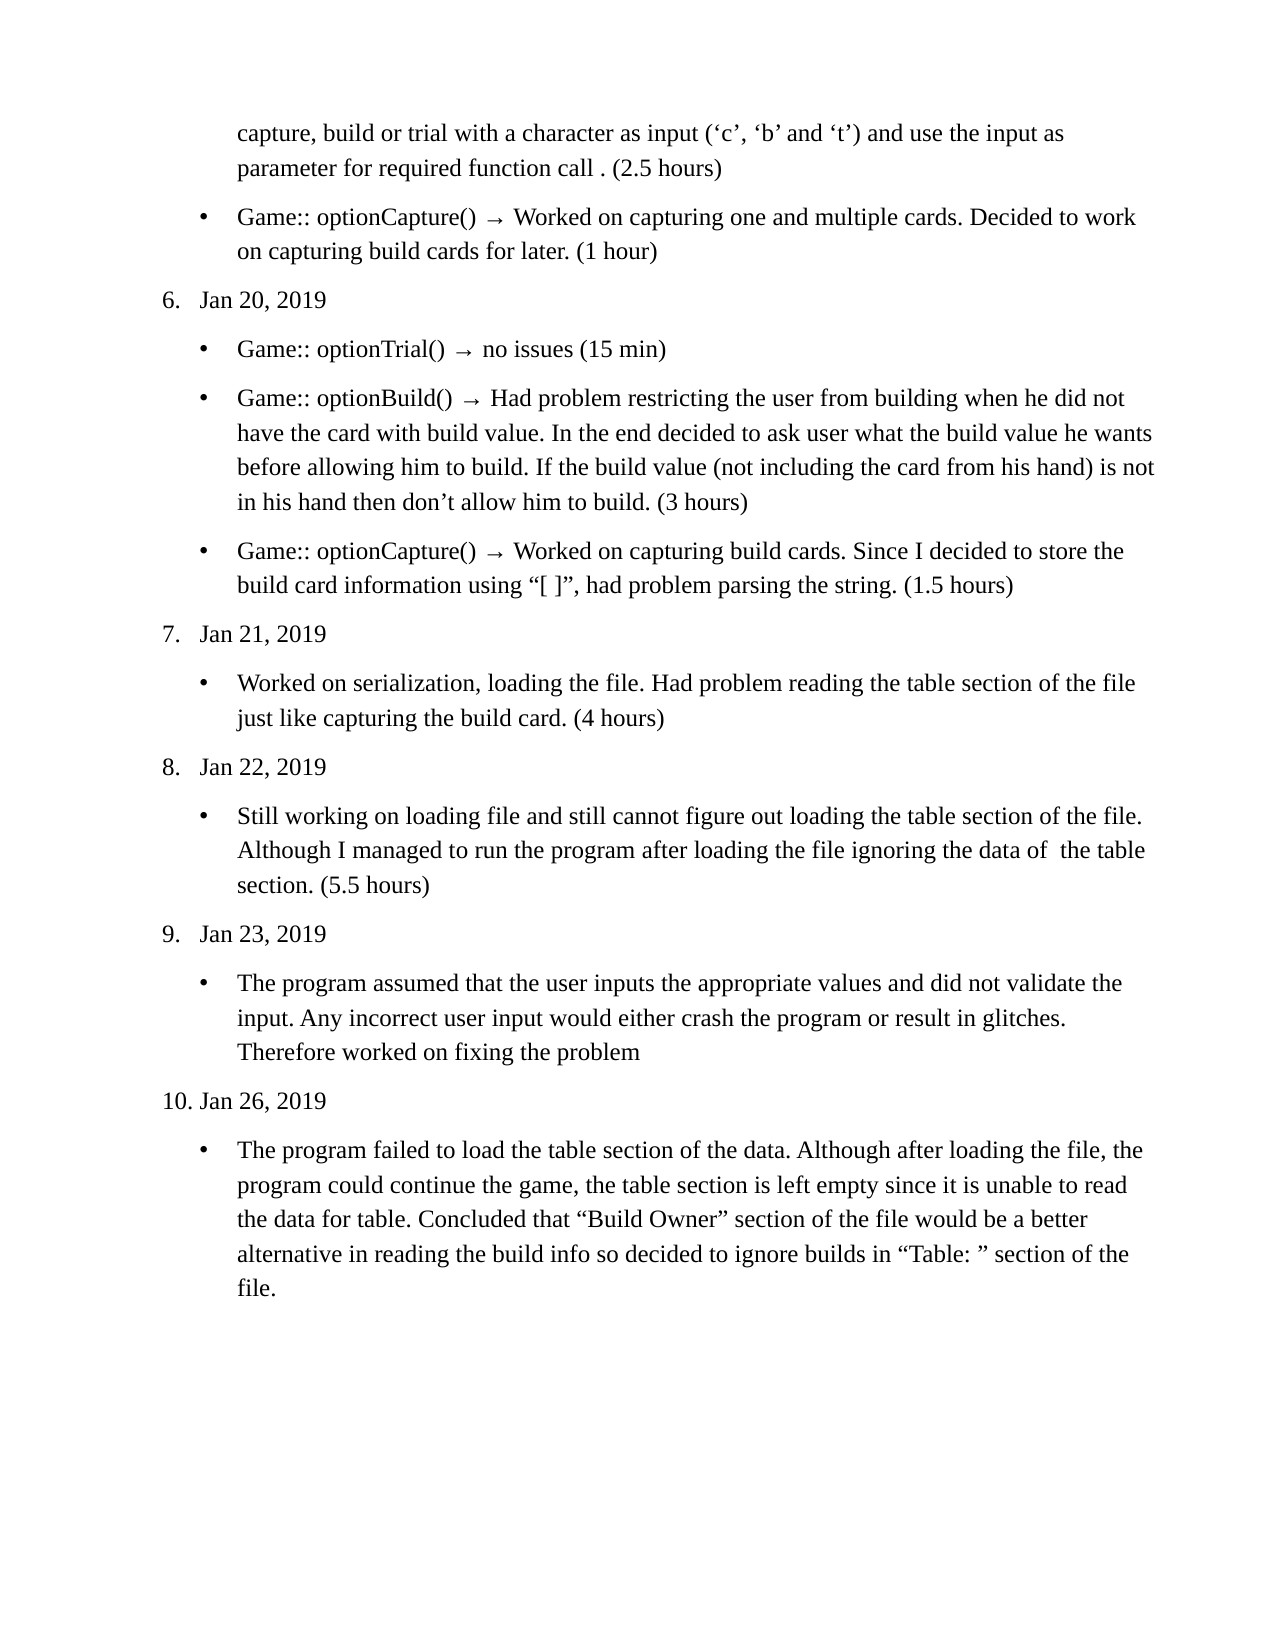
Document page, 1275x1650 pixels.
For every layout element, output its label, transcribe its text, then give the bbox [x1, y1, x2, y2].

list Jan 26, 2019 [162, 1086, 1157, 1115]
list Game:: optionBuild() → Had problem restricting the user from building when he did not have the card with build value. In the end decided to ask user what the build value he wants before allowing him to build. If the build value (not including the card from his hand) is not in his hand then don’t allow him to build. (3 hours) [199, 383, 1157, 516]
list Worked on serialization, loading the file. Had problem reading the table section of the file just like capturing the build card. (4 hours) [199, 668, 1157, 732]
list The program failed to load the table section of the data. Although after loading the file, the program could continue the game, the table section is left empty since it is unable to read the data for table. Concluded that “Build Owner” section of the file would be a better alternative in reading the build info so decided to ignore builds in “Table: ” section of the file. [199, 1135, 1157, 1302]
list Jan 20, 2019 [162, 285, 1157, 314]
list Jan 21, 2019 [162, 619, 1157, 648]
list Jan 22, 2019 [162, 752, 1157, 781]
list The program assumed that the user inputs the appropriate values and did not validate the input. Any incorrect user input would either crash the program or result in glitches. Therefore worked on fixing the problem [199, 968, 1157, 1066]
list Still working on loading file and still cannot figure out loading the table section of the file. Although I managed to run the program after loading the file ignoring the data of the table section. (5.5 hours) [199, 801, 1157, 899]
list capture, build or trial with a character as input (‘c’, ‘b’ and ‘t’) and use the input as parameter for required function call . (2.5 hours) [199, 118, 1157, 181]
list Game:: optionCapture() → Worked on capturing build cards. Since I decided to store the build card information using “[ ]”, had problem parsing the string. (1.5 hours) [199, 536, 1157, 599]
list Game:: optionTrial() → no issues (15 min) [199, 334, 1157, 363]
list Jan 23, 2019 [162, 919, 1157, 948]
list Game:: optionCapture() → Worked on capturing one and multiple cards. Decided to work on capturing build cards for later. (1 hour) [199, 202, 1157, 265]
